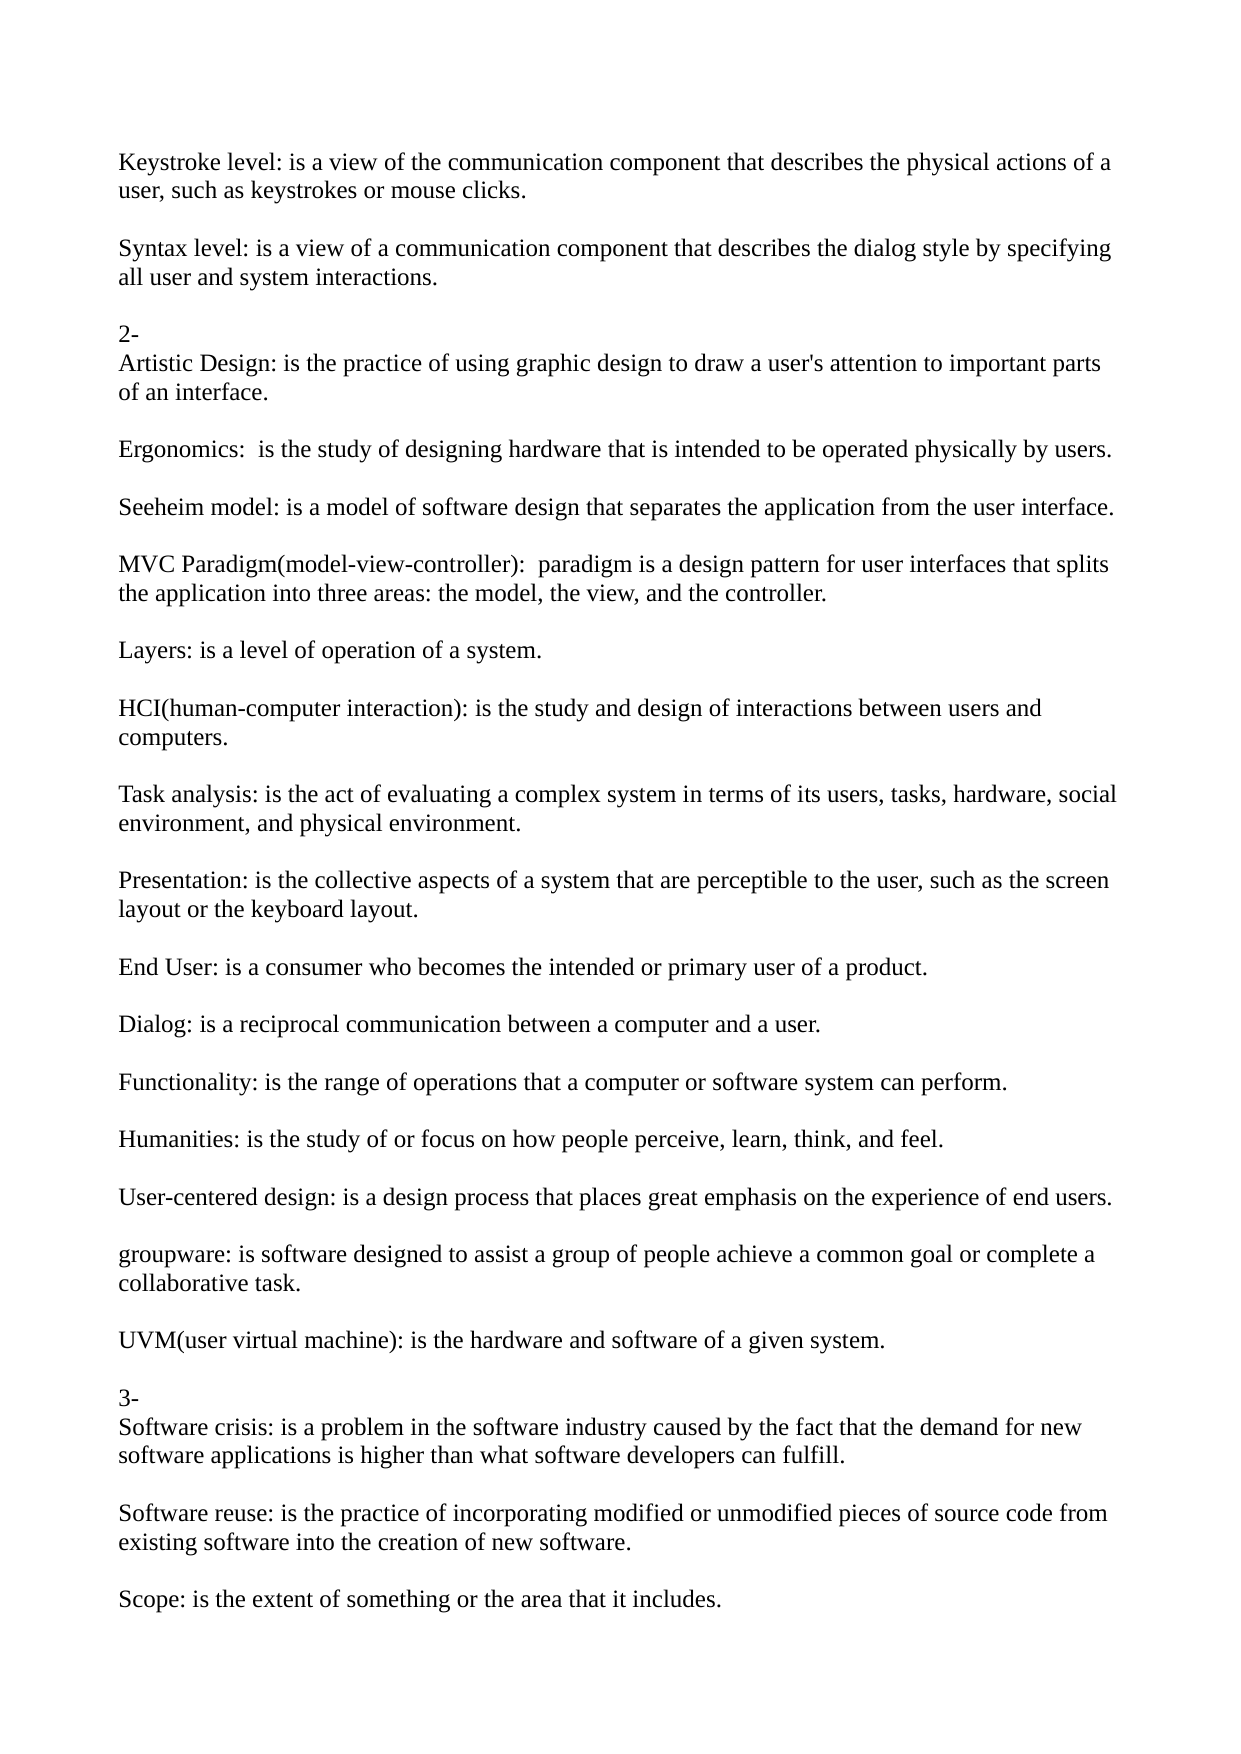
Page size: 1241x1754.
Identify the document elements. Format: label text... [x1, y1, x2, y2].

text 3- [118, 1383, 1122, 1412]
text Task analysis: is the act of evaluating a complex system in terms of its users, tasks, hardware, social environment, and physical environment. [118, 779, 1122, 837]
text Dialog: is a reciprocal communication between a computer and a user. [118, 1009, 1122, 1038]
text Syntax level: is a view of a communication component that describes the dialog style by specifying all user and system interactions. [118, 233, 1122, 291]
text Humanities: is the study of or focus on how people perceive, learn, think, and feel. [118, 1124, 1122, 1153]
text Functionality: is the range of operations that a computer or software system can perform. [118, 1067, 1122, 1096]
text groupware: is software designed to assist a group of people achieve a common goal or complete a collaborative task. [118, 1239, 1122, 1297]
text Keystroke level: is a view of the communication component that describes the physical actions of a user, such as keystrokes or mouse clicks. [118, 147, 1122, 204]
text Scope: is the extent of something or the area that it includes. [118, 1584, 1122, 1613]
text Ergonomics: is the study of designing hardware that is intended to be operated physically by users. [118, 434, 1122, 463]
text Software reuse: is the practice of incorporating modified or unmodified pieces of source code from existing software into the creation of new software. [118, 1498, 1122, 1556]
text End User: is a consumer who becomes the intended or primary user of a product. [118, 952, 1122, 981]
text Layers: is a level of operation of a system. [118, 636, 1122, 664]
text HCI(human-computer interaction): is the study and design of interactions between users and computers. [118, 693, 1122, 751]
text Presentation: is the collective aspects of a system that are perceptible to the user, such as the screen layout or the keyboard layout. [118, 866, 1122, 923]
text MVC Paradigm(model-view-controller): paradigm is a design pattern for user interfaces that splits the application into three areas: the model, the view, and the controller. [118, 549, 1122, 607]
text Seeheim model: is a model of software design that separates the application from the user interface. [118, 492, 1122, 521]
text 2- [118, 319, 1122, 348]
text User-centered design: is a design process that places great emphasis on the experience of end users. [118, 1182, 1122, 1211]
text Software crisis: is a problem in the software industry caused by the fact that the demand for new software applications is higher than what software developers can fulfill. [118, 1412, 1122, 1469]
text Artistic Design: is the practice of using graphic design to draw a user's attention to important parts of an interface. [118, 348, 1122, 406]
text UVM(user virtual machine): is the hardware and software of a given system. [118, 1326, 1122, 1354]
